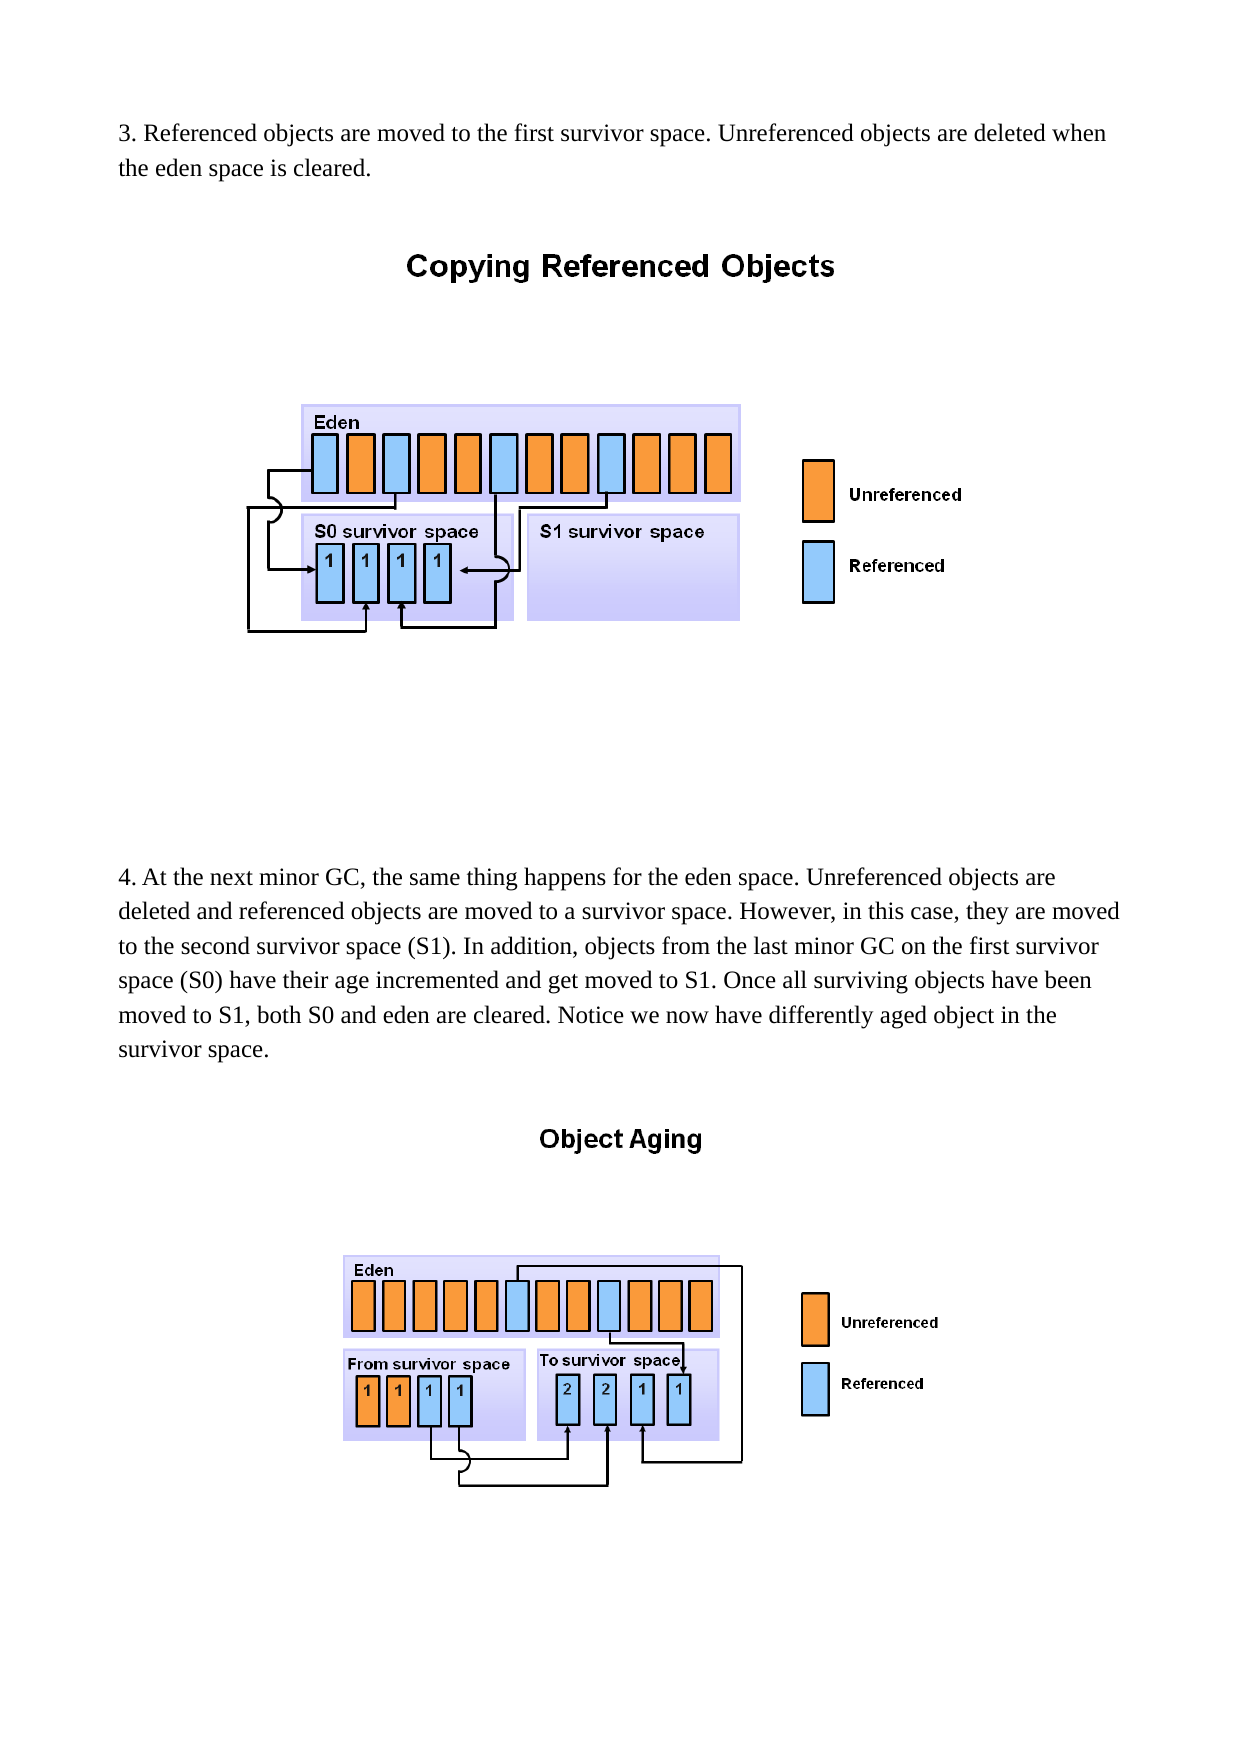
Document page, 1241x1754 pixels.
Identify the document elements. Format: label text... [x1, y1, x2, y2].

picture [245, 1083, 995, 1646]
text 3. Referenced objects are moved to the first survivor space. Unreferenced objects are deleted when the eden space is cleared. [118, 118, 1122, 181]
text 4. At the next minor GC, the same thing happens for the eden space. Unreferenced objects are deleted and referenced objects are moved to a survivor space. However, in this case, they are moved to the second survivor space (S1). In addition, objects from the last minor GC on the first survivor space (S0) have their age incremented and get moved to S1. Once all surviving objects have been moved to S1, both S0 and eden are cleared. Notice we now have differently aged object in the survivor space. [118, 202, 1122, 1063]
picture [183, 201, 1057, 856]
